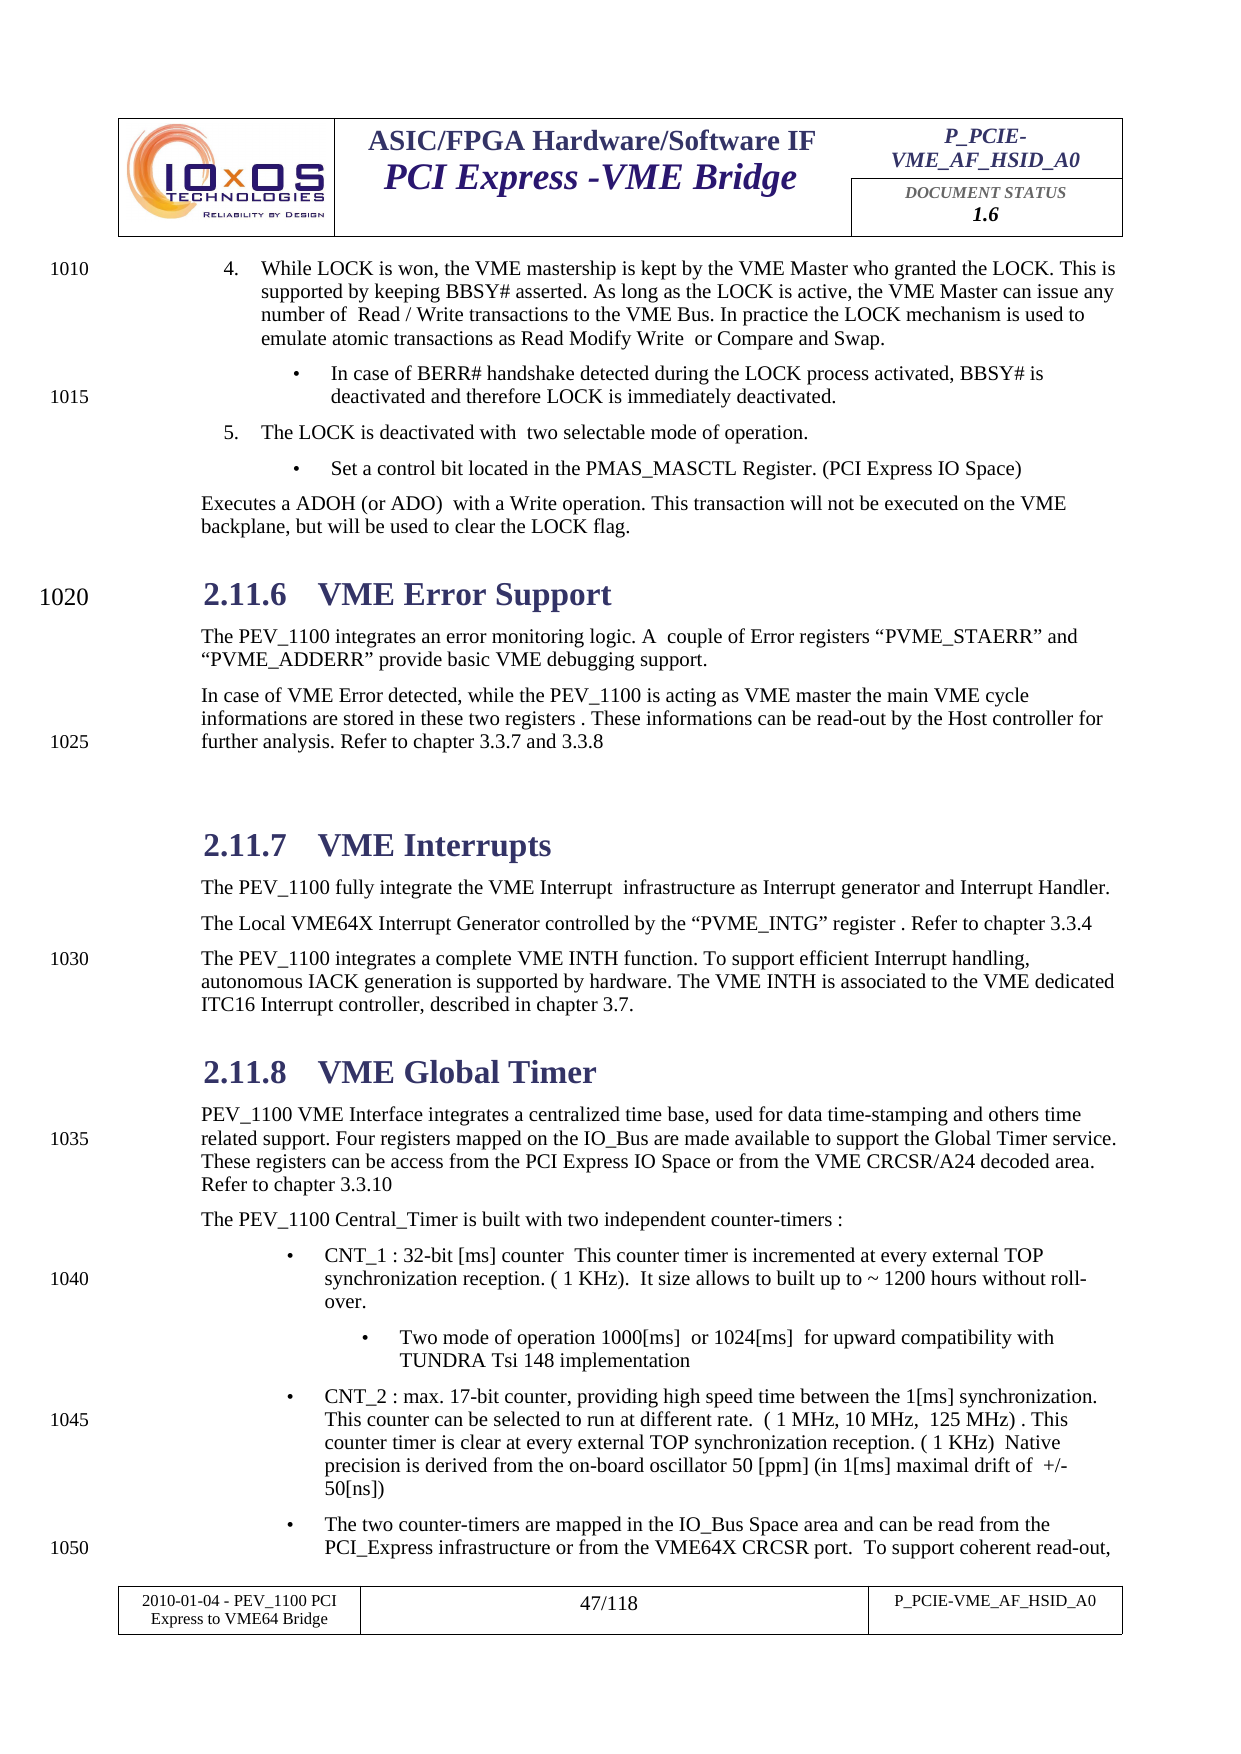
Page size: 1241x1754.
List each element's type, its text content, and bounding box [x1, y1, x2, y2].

subtitle VME Error Support [195, 576, 1122, 613]
text PEV_1100 VME Interface integrates a centralized time base, used for data time-stamping and others time related support. Four registers mapped on the IO_Bus are made available to support the Global Timer service. These registers can be access from the PCI Express IO Space or from the VME CRCSR/A24 decoded area. Refer to chapter 3.3.10 [201, 1103, 1122, 1196]
subtitle VME Interrupts [195, 826, 1122, 863]
text In case of VME Error detected, while the PEV_1100 is acting as VME master the main VME cycle informations are stored in these two registers . These informations can be read-out by the Host controller for further analysis. Refer to chapter 3.3.7 and 3.3.8 [201, 684, 1122, 753]
text Executes a ADOH (or ADO) with a Write operation. This transaction will not be executed on the VME backplane, but will be used to clear the LOCK flag. [201, 492, 1122, 538]
list Two mode of operation 1000[ms] or 1024[ms] for upward compatibility with TUNDRA Tsi 148 implementation [362, 1326, 1122, 1372]
list While LOCK is won, the VME mastership is kept by the VME Master who granted the LOCK. This is supported by keeping BBSY# asserted. As long as the LOCK is active, the VME Master can issue any number of Read / Write transactions to the VME Bus. In practice the LOCK mechanism is used to emulate atomic transactions as Read Modify Write or Compare and Swap. [223, 257, 1122, 349]
subtitle VME Global Timer [195, 1054, 1122, 1091]
list CNT_1 : 32-bit [ms] counter This counter timer is incremented at every external TOP synchronization reception. ( 1 KHz). It size allows to built up to ~ 1200 hours without roll-over. [287, 1244, 1122, 1313]
text The Local VME64X Interrupt Generator controlled by the “PVME_INTG” register . Refer to chapter 3.3.4 [201, 911, 1122, 934]
list The LOCK is deactivated with two selectable mode of operation. [223, 421, 1122, 444]
text The PEV_1100 integrates an error monitoring logic. A couple of Error registers “PVME_STAERR” and “PVME_ADDERR” provide basic VME debugging support. [201, 625, 1122, 671]
list CNT_2 : max. 17-bit counter, providing high speed time between the 1[ms] synchronization. This counter can be selected to run at different rate. ( 1 MHz, 10 MHz, 125 MHz) . This counter timer is clear at every external TOP synchronization reception. ( 1 KHz) Native precision is derived from the on-board oscillator 50 [ppm] (in 1[ms] maximal drift of +/-50[ns]) [287, 1384, 1122, 1500]
list Set a control bit located in the PMAS_MASCTL Register. (PCI Express IO Space) [293, 456, 1122, 479]
text The PEV_1100 Central_Timer is built with two independent counter-timers : [201, 1208, 1122, 1231]
text The PEV_1100 fully integrate the VME Interrupt infrastructure as Interrupt generator and Interrupt Handler. [201, 876, 1122, 899]
list The two counter-timers are mapped in the IO_Bus Space area and can be read from the PCI_Express infrastructure or from the VME64X CRCSR port. To support coherent read-out, [287, 1513, 1122, 1559]
picture [125, 123, 326, 222]
text The PEV_1100 integrates a complete VME INTH function. To support efficient Interrupt handling, autonomous IACK generation is supported by hardware. The VME INTH is associated to the VME dedicated ITC16 Interrupt controller, described in chapter 3.7. [201, 947, 1122, 1016]
list In case of BERR# handshake detected during the LOCK process activated, BBSY# is deactivated and therefore LOCK is immediately deactivated. [293, 362, 1122, 408]
